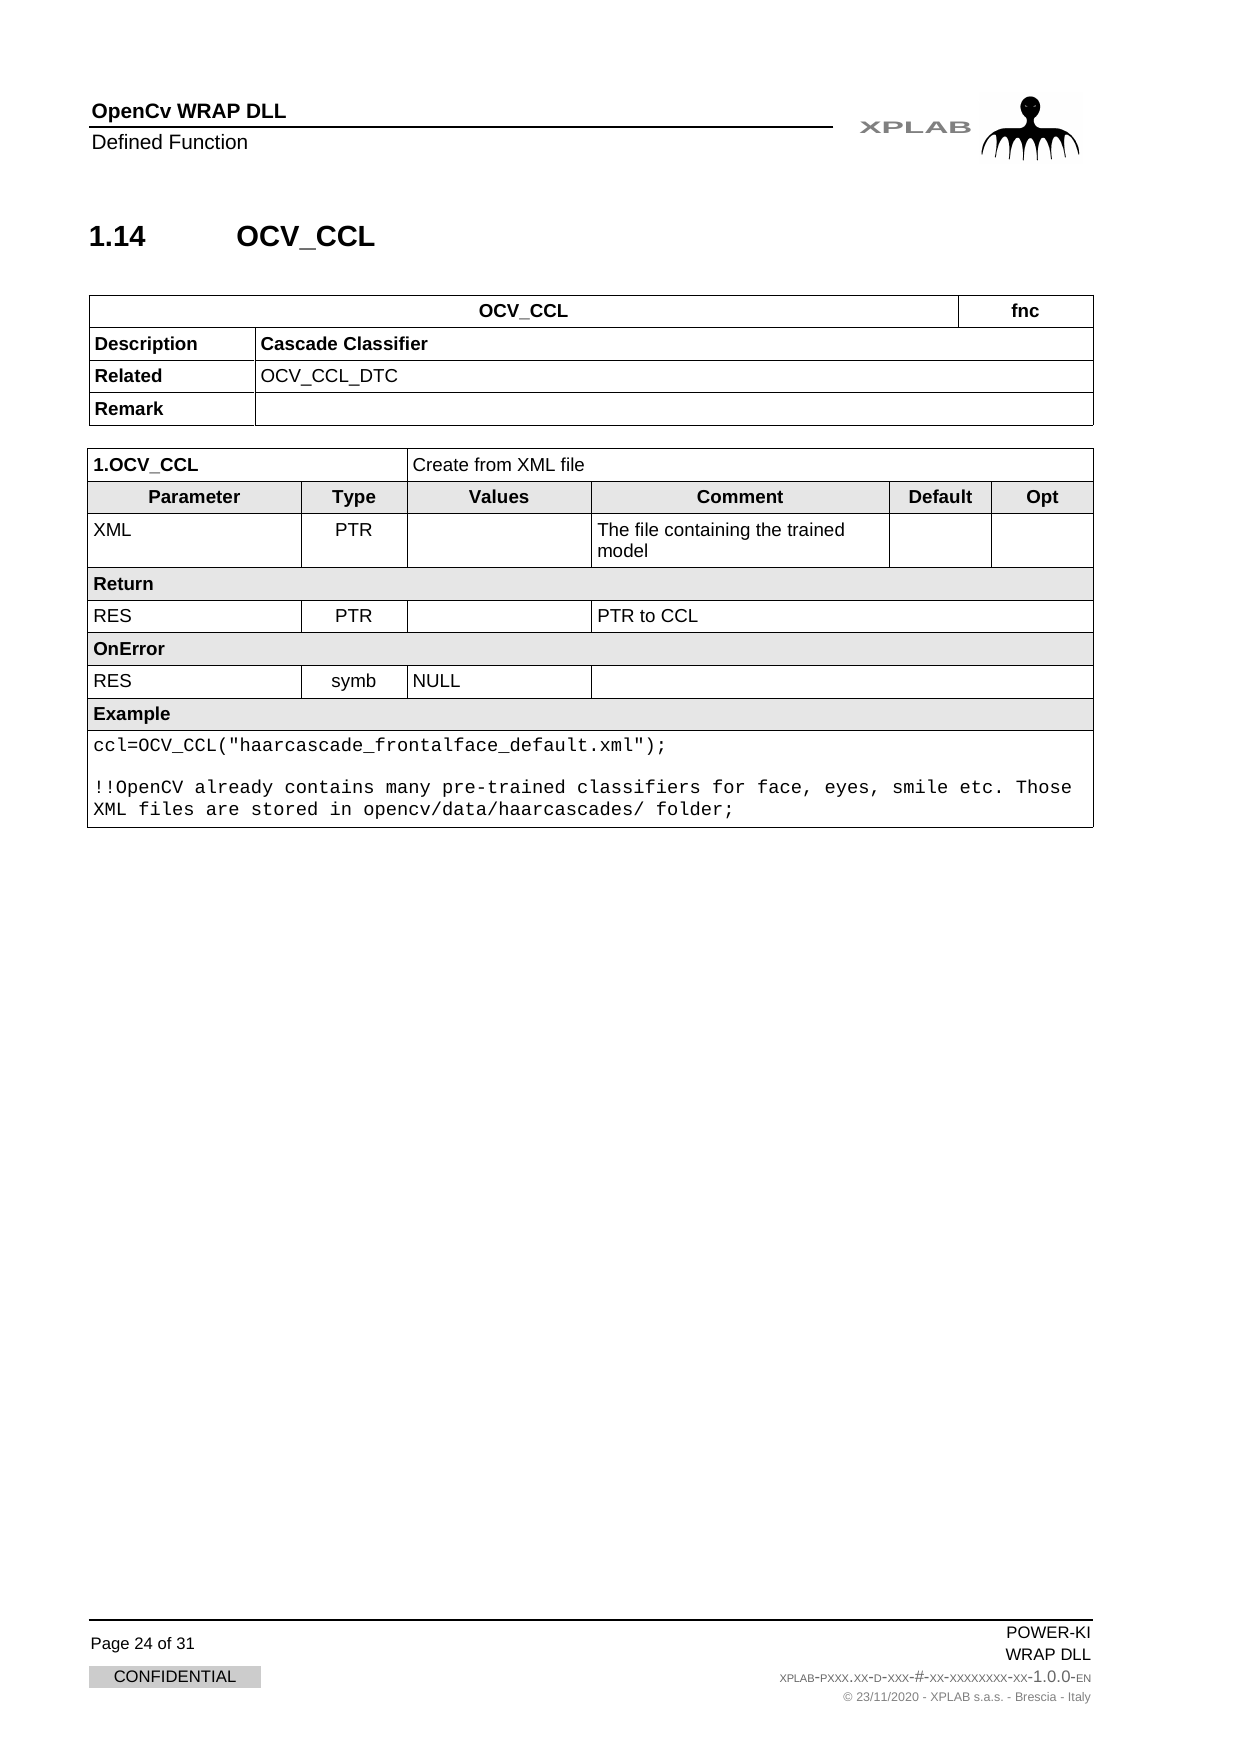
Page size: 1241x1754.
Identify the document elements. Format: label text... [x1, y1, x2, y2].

table_cell Default [890, 482, 991, 513]
table_cell OnError [88, 633, 1093, 665]
table_cell Example [88, 699, 1093, 730]
table_cell Related [90, 361, 254, 392]
table_cell Parameter [88, 482, 301, 513]
table_cell Opt [992, 482, 1093, 513]
table_cell PTR [302, 514, 407, 567]
subtitle OCV_CCL [88, 220, 1093, 252]
table_cell NULL [408, 666, 591, 698]
table_cell Values [408, 482, 591, 513]
table_cell symb [302, 666, 407, 698]
table_cell RES [88, 601, 301, 632]
table_cell [592, 666, 1093, 698]
table_header Create from XML file [408, 449, 1093, 481]
picture [978, 92, 1083, 164]
table_header fnc [959, 296, 1093, 327]
table_cell ccl=OCV_CCL("haarcascade_frontalface_default.xml"); !!OpenCV already contains many pre-trained classifiers for face, eyes, smile etc. Those XML files are stored in opencv/data/haarcascades/ folder; [88, 731, 1093, 827]
table_cell OCV_CCL_DTC [256, 361, 1093, 392]
table_cell [256, 393, 1093, 425]
table_cell Return [88, 568, 1093, 600]
table_cell The file containing the trained model [592, 514, 889, 567]
table_cell [408, 514, 591, 567]
table_cell [992, 514, 1093, 567]
table_cell PTR to CCL [592, 601, 1093, 632]
table_cell Cascade Classifier [256, 328, 1093, 360]
table_cell PTR [302, 601, 407, 632]
table_cell Comment [592, 482, 889, 513]
table_cell Description [90, 328, 254, 360]
table_cell Remark [90, 393, 254, 425]
table_cell Type [302, 482, 407, 513]
table_cell [890, 514, 991, 567]
table_cell RES [88, 666, 301, 698]
table_cell XML [88, 514, 301, 567]
table_cell [408, 601, 591, 632]
table_header OCV_CCL [90, 296, 958, 327]
table_header 1.OCV_CCL [88, 449, 407, 481]
